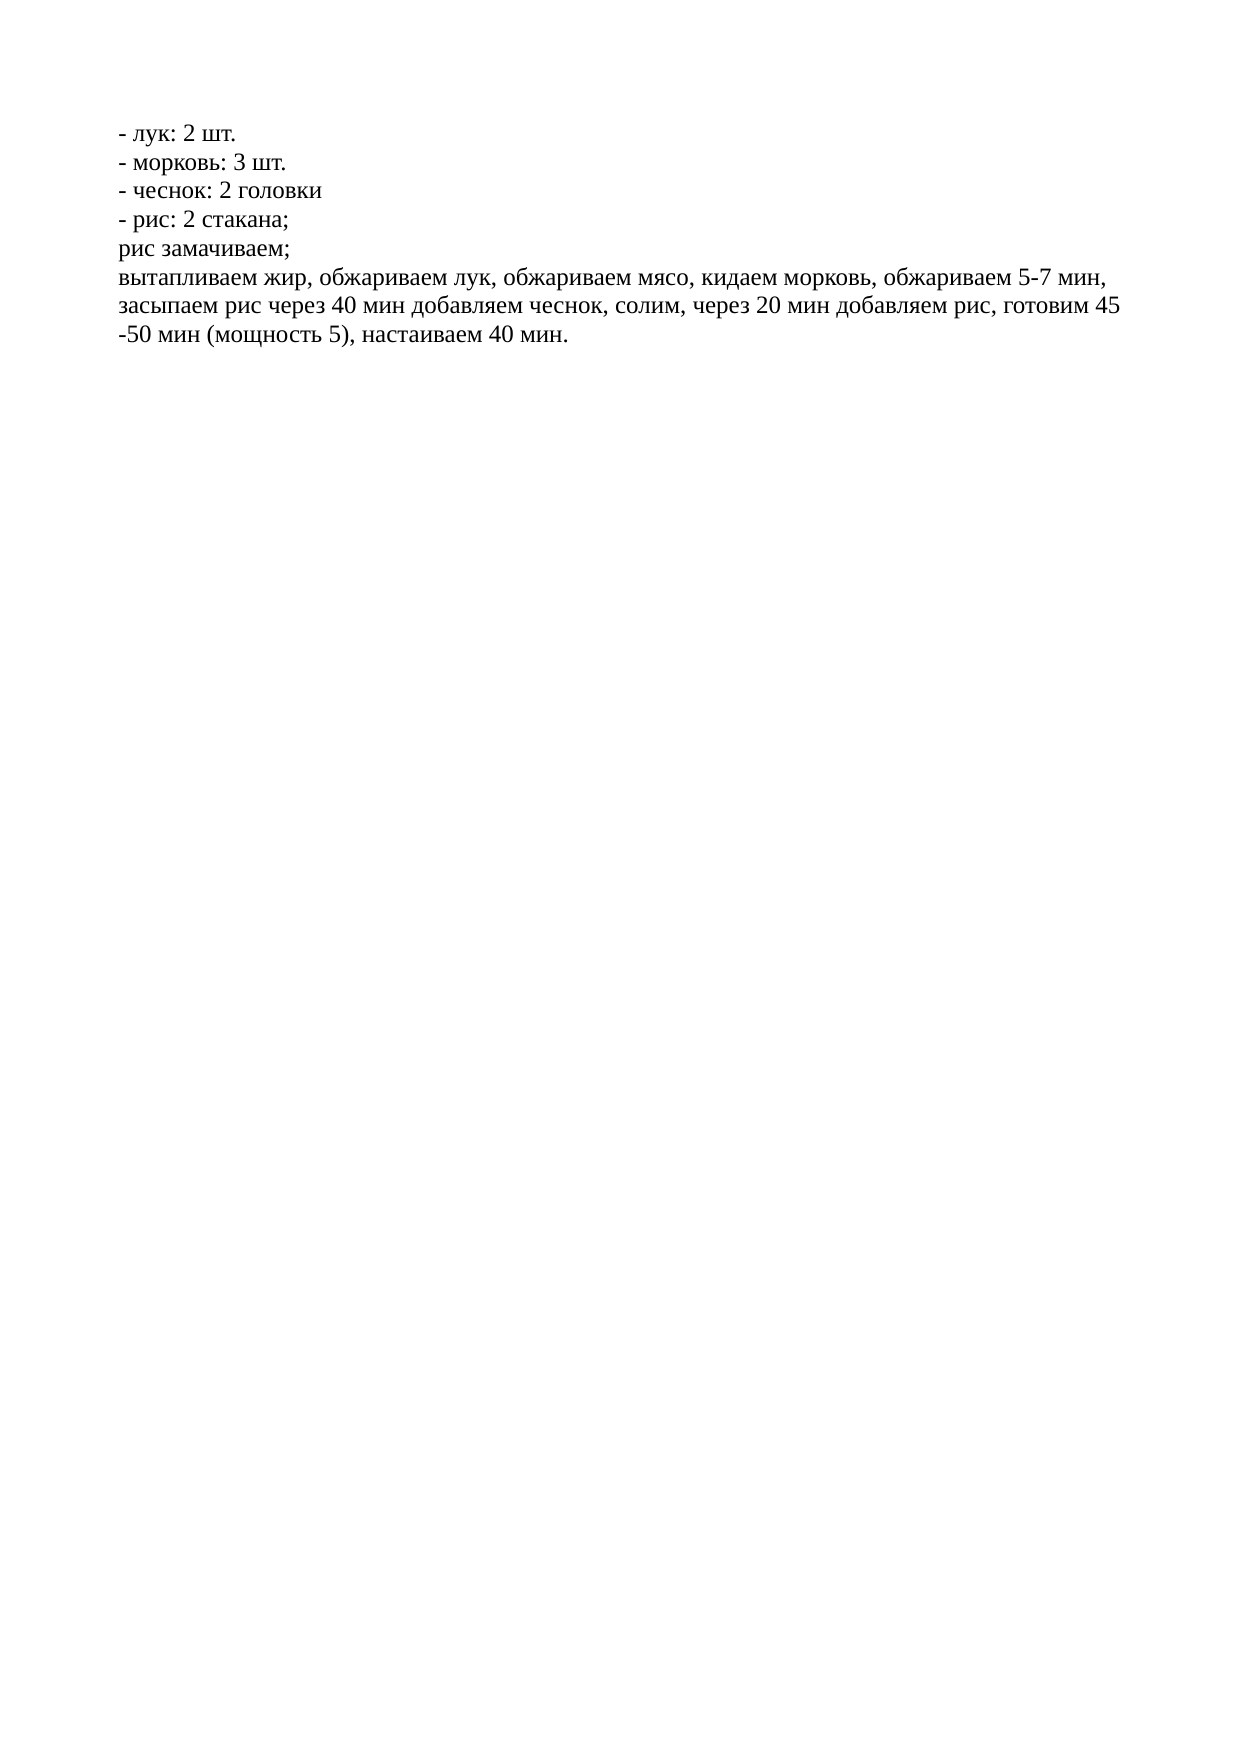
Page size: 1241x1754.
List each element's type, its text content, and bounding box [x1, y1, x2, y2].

text - чеснок: 2 головки [118, 176, 1122, 204]
text - лук: 2 шт. [118, 118, 1122, 147]
text - рис: 2 стакана; [118, 204, 1122, 233]
text рис замачиваем; [118, 233, 1122, 262]
text - морковь: 3 шт. [118, 147, 1122, 176]
text вытапливаем жир, обжариваем лук, обжариваем мясо, кидаем морковь, обжариваем 5-7 мин, засыпаем рис через 40 мин добавляем чеснок, солим, через 20 мин добавляем рис, готовим 45 -50 мин (мощность 5), настаиваем 40 мин. [118, 262, 1122, 348]
